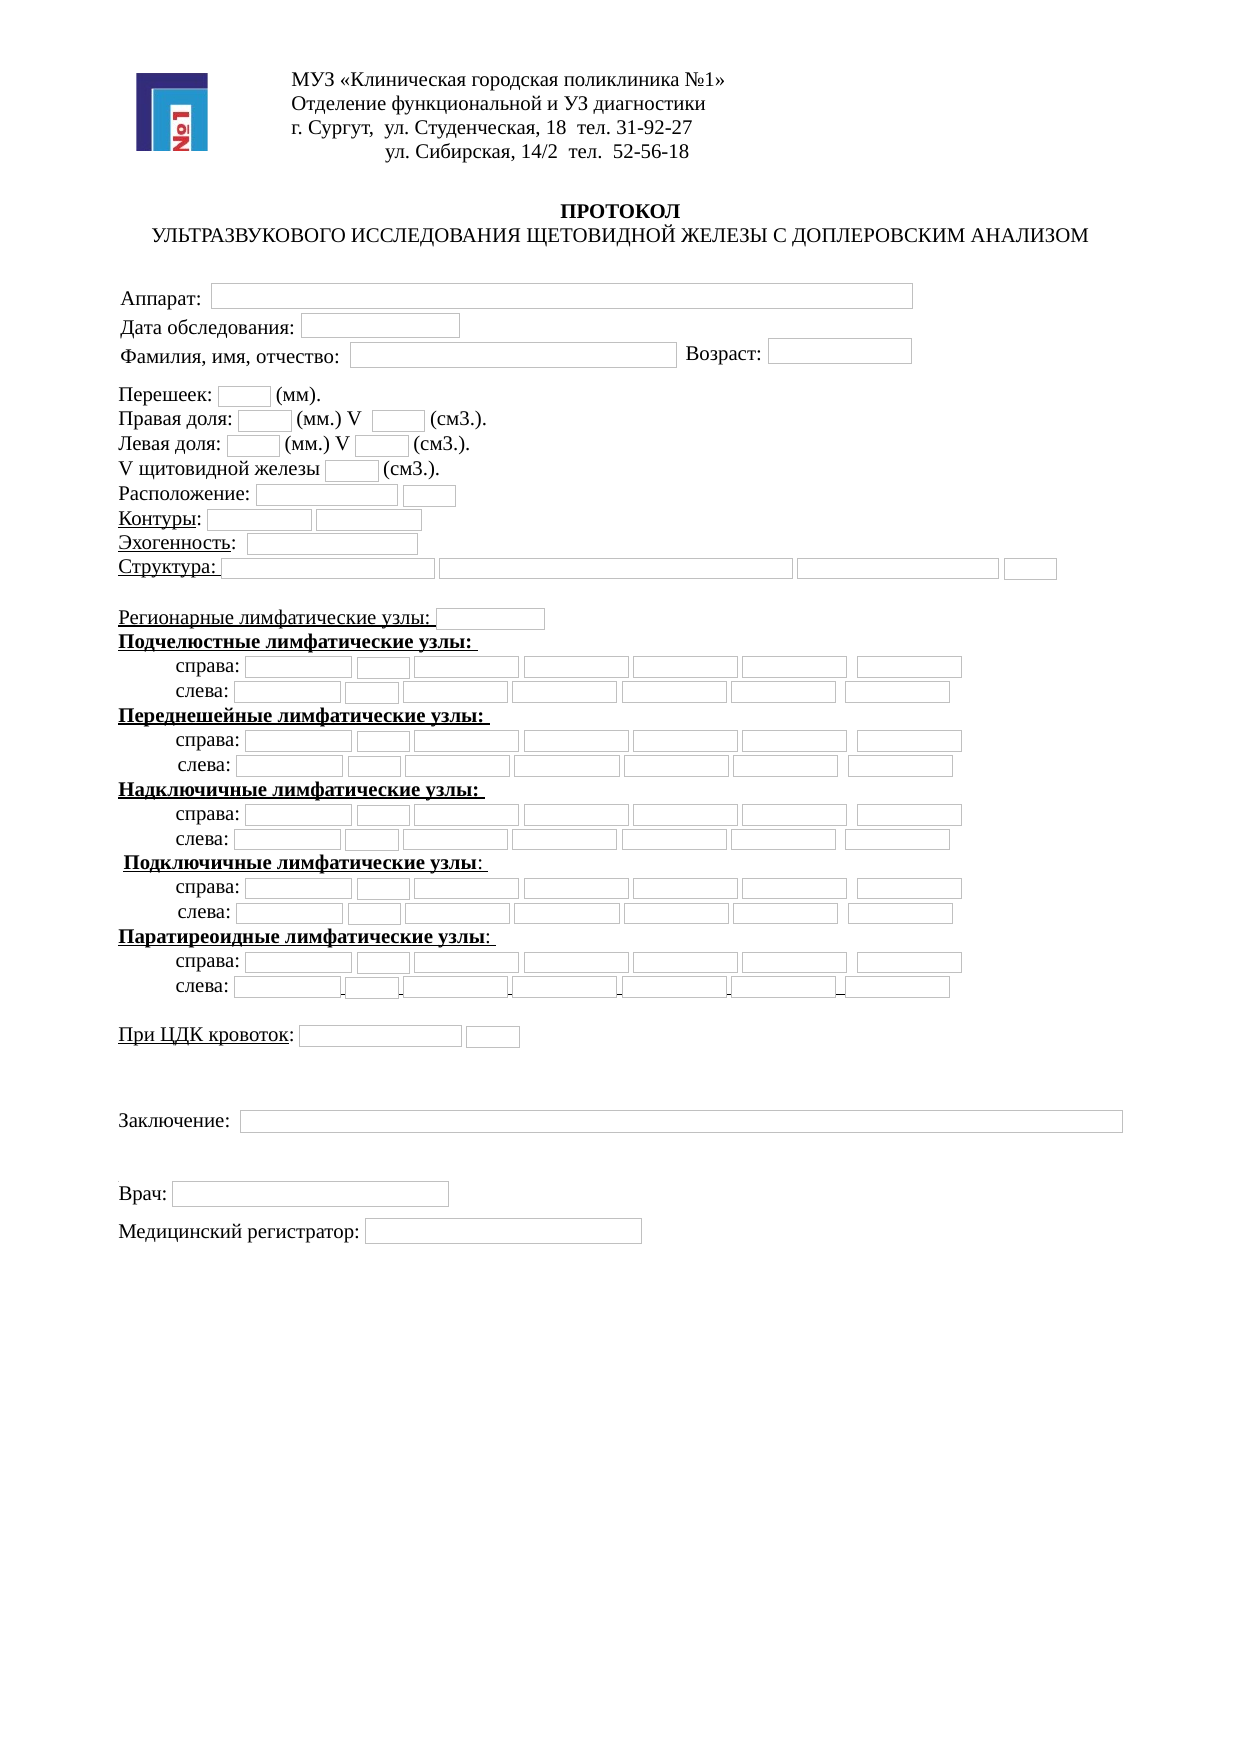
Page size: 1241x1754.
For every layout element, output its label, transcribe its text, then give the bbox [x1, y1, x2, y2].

text Надключичные лимфатические узлы: [118, 776, 1122, 801]
table_header МУЗ «Клиническая городская поликлиника №1» Отделение функциональной и УЗ диагностики г. Сургут, ул. Студенческая, 18 тел. 31-92-27 ул. Сибирская, 14/2 тел. 52-56-18 [291, 67, 1122, 175]
text УЛЬТРАЗВУКОВОГО ИССЛЕДОВАНИЯ ЩЕТОВИДНОЙ ЖЕЛЕЗЫ С ДОПЛЕРОВСКИМ АНАЛИЗОМ [118, 223, 1122, 247]
text справа: [175, 874, 1122, 899]
text V щитовидной железы (см3.). [118, 456, 1122, 481]
text слева: [175, 678, 1122, 703]
text слева: [177, 899, 1122, 924]
text Расположение: [118, 481, 1122, 506]
text Подчелюстные лимфатические узлы: [118, 629, 1122, 653]
text Правая доля: (мм.) V (см3.). [118, 406, 1122, 431]
text Структура: [118, 554, 1122, 579]
text Заключение: [118, 1108, 1122, 1132]
text справа: [175, 727, 1122, 752]
text Врач: [118, 1181, 172, 1206]
text справа: [175, 801, 1122, 825]
text Эхогенность: [118, 530, 1122, 554]
text Переднешейные лимфатические узлы: [118, 703, 1122, 727]
text справа: [175, 948, 1122, 973]
text Перешеек: (мм). [118, 381, 1122, 406]
text слева: [177, 752, 1122, 776]
table_header [118, 67, 291, 175]
text слева: [175, 825, 1122, 850]
text Регионарные лимфатические узлы: [118, 604, 1122, 629]
text [449, 1181, 1122, 1206]
text Контуры: [118, 506, 1122, 530]
text [642, 1218, 1122, 1243]
text Подключичные лимфатические узлы: [118, 850, 1122, 874]
subtitle ПРОТОКОЛ [118, 199, 1122, 223]
text Левая доля: (мм.) V (см3.). [118, 431, 1122, 456]
text слева: [175, 973, 1122, 998]
text Паратиреоидные лимфатические узлы: [118, 924, 1122, 948]
text При ЦДК кровоток: [118, 1022, 1122, 1047]
text справа: [175, 653, 1122, 678]
text Медицинский регистратор: [118, 1218, 365, 1243]
